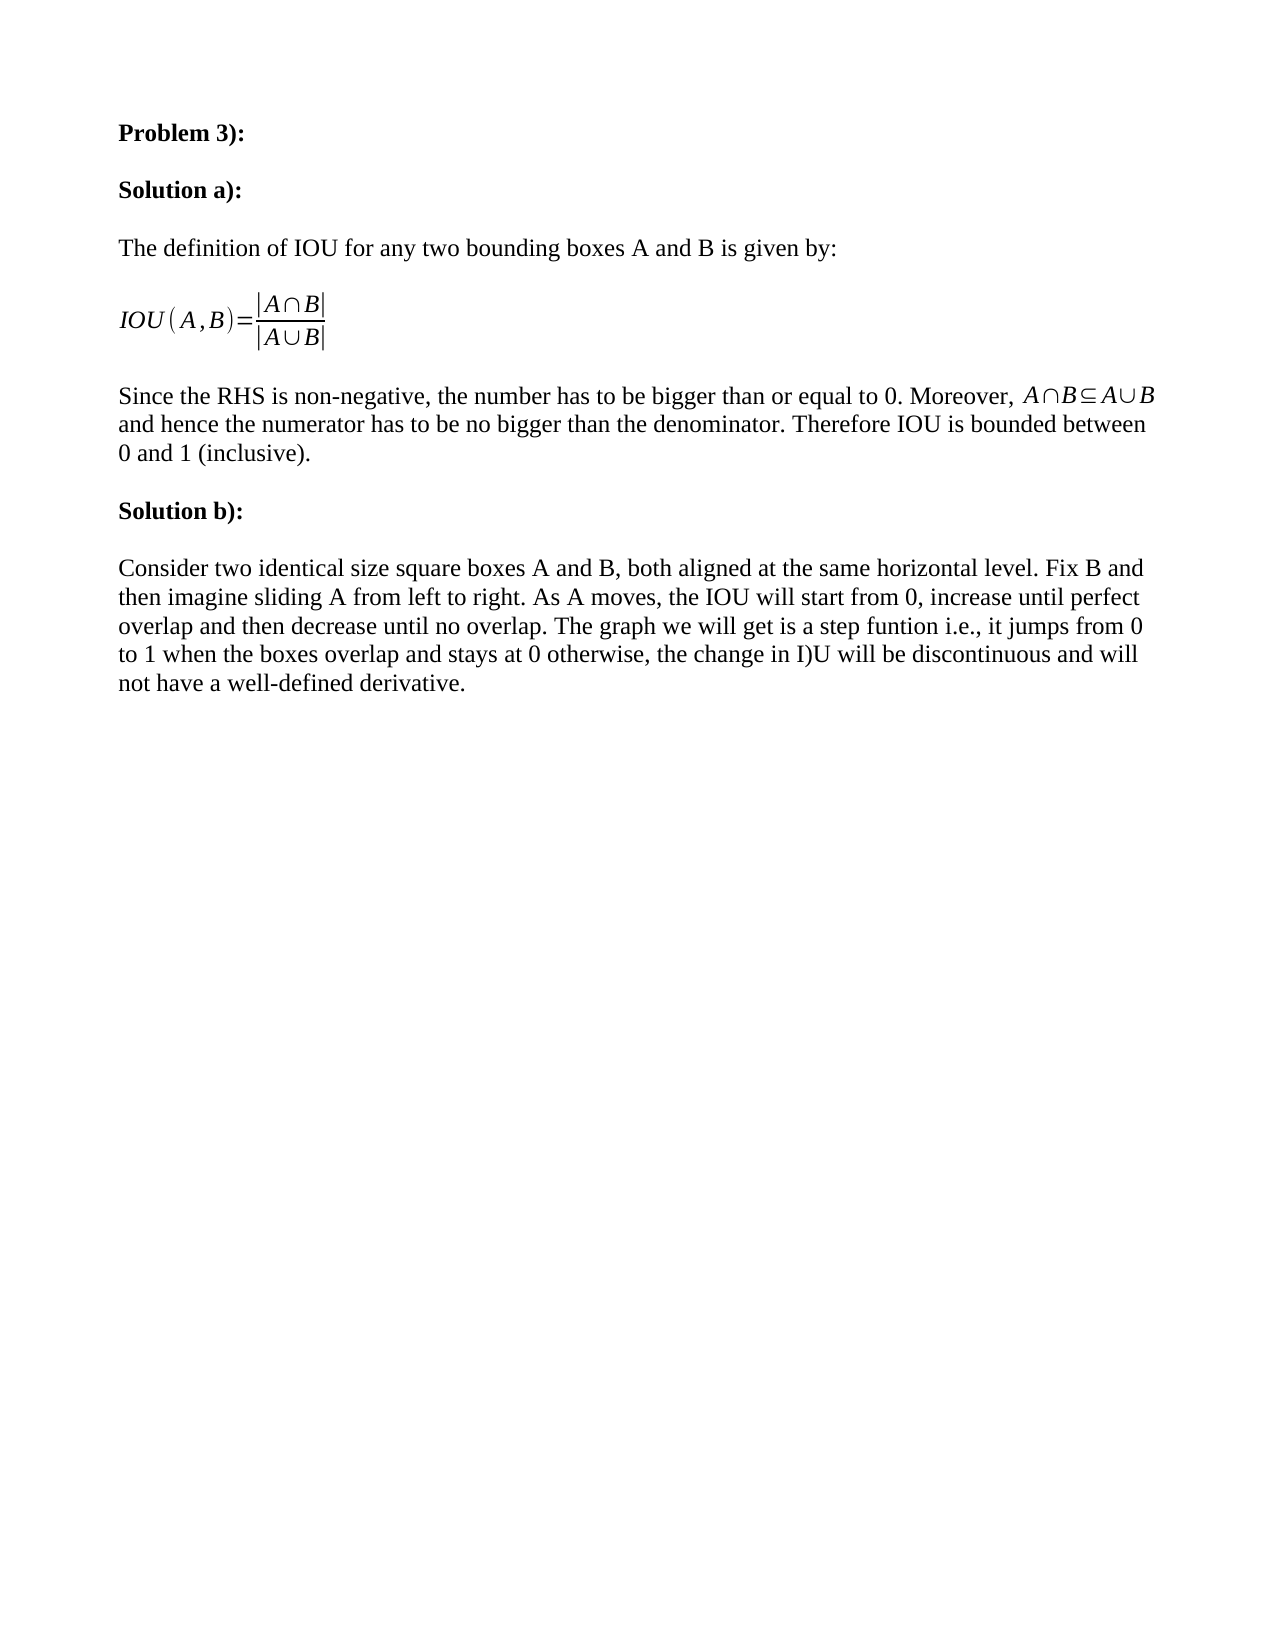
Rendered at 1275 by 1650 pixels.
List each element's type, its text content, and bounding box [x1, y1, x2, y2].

text The definition of IOU for any two bounding boxes A and B is given by: [118, 233, 1157, 262]
text Solution b): [118, 496, 1157, 524]
text Consider two identical size square boxes A and B, both aligned at the same horizontal level. Fix B and then imagine sliding A from left to right. As A moves, the IOU will start from 0, increase until perfect overlap and then decrease until no overlap. The graph we will get is a step funtion i.e., it jumps from 0 to 1 when the boxes overlap and stays at 0 otherwise, the change in I)U will be discontinuous and will not have a well-defined derivative. [118, 553, 1157, 697]
text Problem 3): [118, 118, 1157, 147]
text Solution a): [118, 176, 1157, 204]
text Since the RHS is non-negative, the number has to be bigger than or equal to 0. Moreover, and hence the numerator has to be no bigger than the denominator. Therefore IOU is bounded between 0 and 1 (inclusive). [118, 381, 1157, 467]
